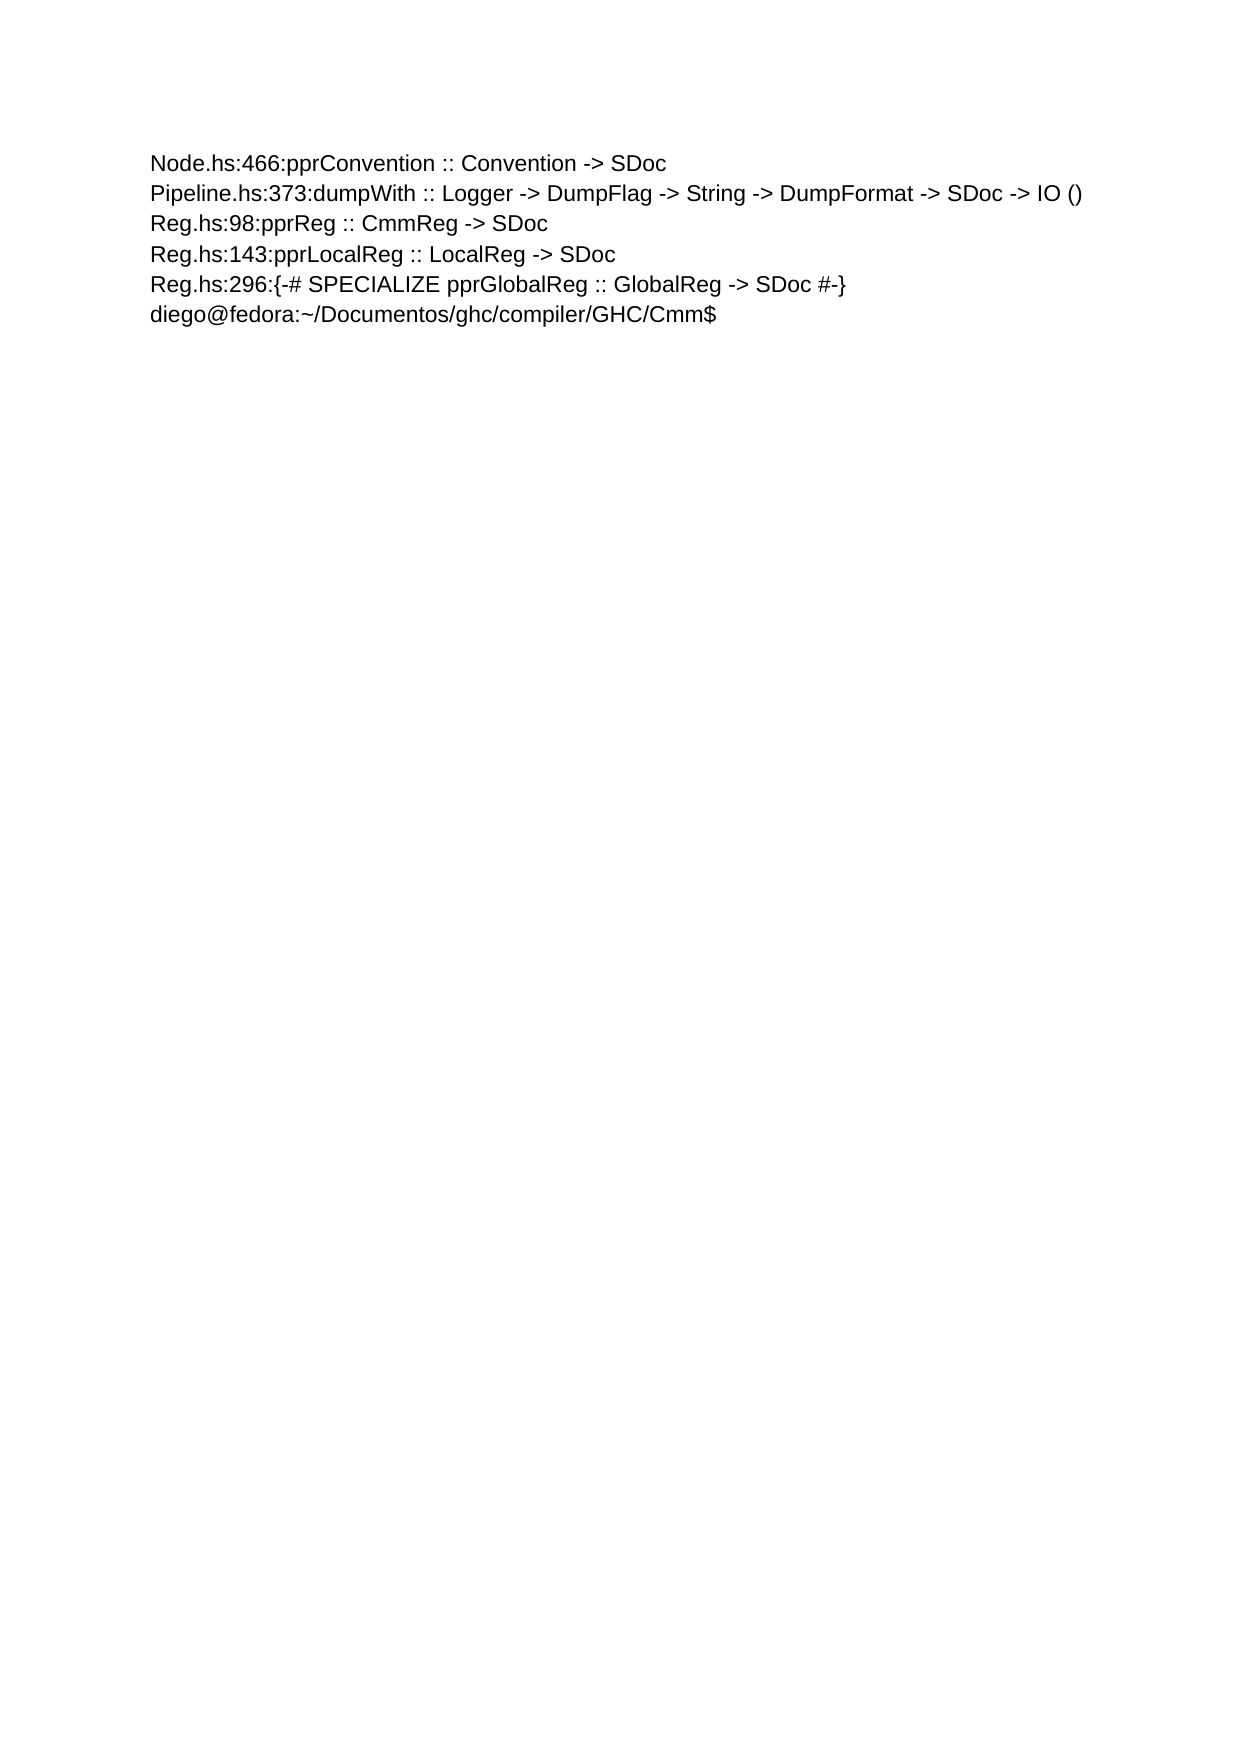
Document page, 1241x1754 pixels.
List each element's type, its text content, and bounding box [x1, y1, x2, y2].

text Reg.hs:143:pprLocalReg :: LocalReg -> SDoc [150, 241, 1090, 267]
text diego@fedora:~/Documentos/ghc/compiler/GHC/Cmm$ [150, 301, 1090, 327]
text Reg.hs:98:pprReg :: CmmReg -> SDoc [150, 210, 1090, 237]
text Pipeline.hs:373:dumpWith :: Logger -> DumpFlag -> String -> DumpFormat -> SDoc -> IO () [150, 180, 1090, 207]
text Reg.hs:296:{-# SPECIALIZE pprGlobalReg :: GlobalReg -> SDoc #-} [150, 271, 1090, 297]
text Node.hs:466:pprConvention :: Convention -> SDoc [150, 150, 1090, 176]
